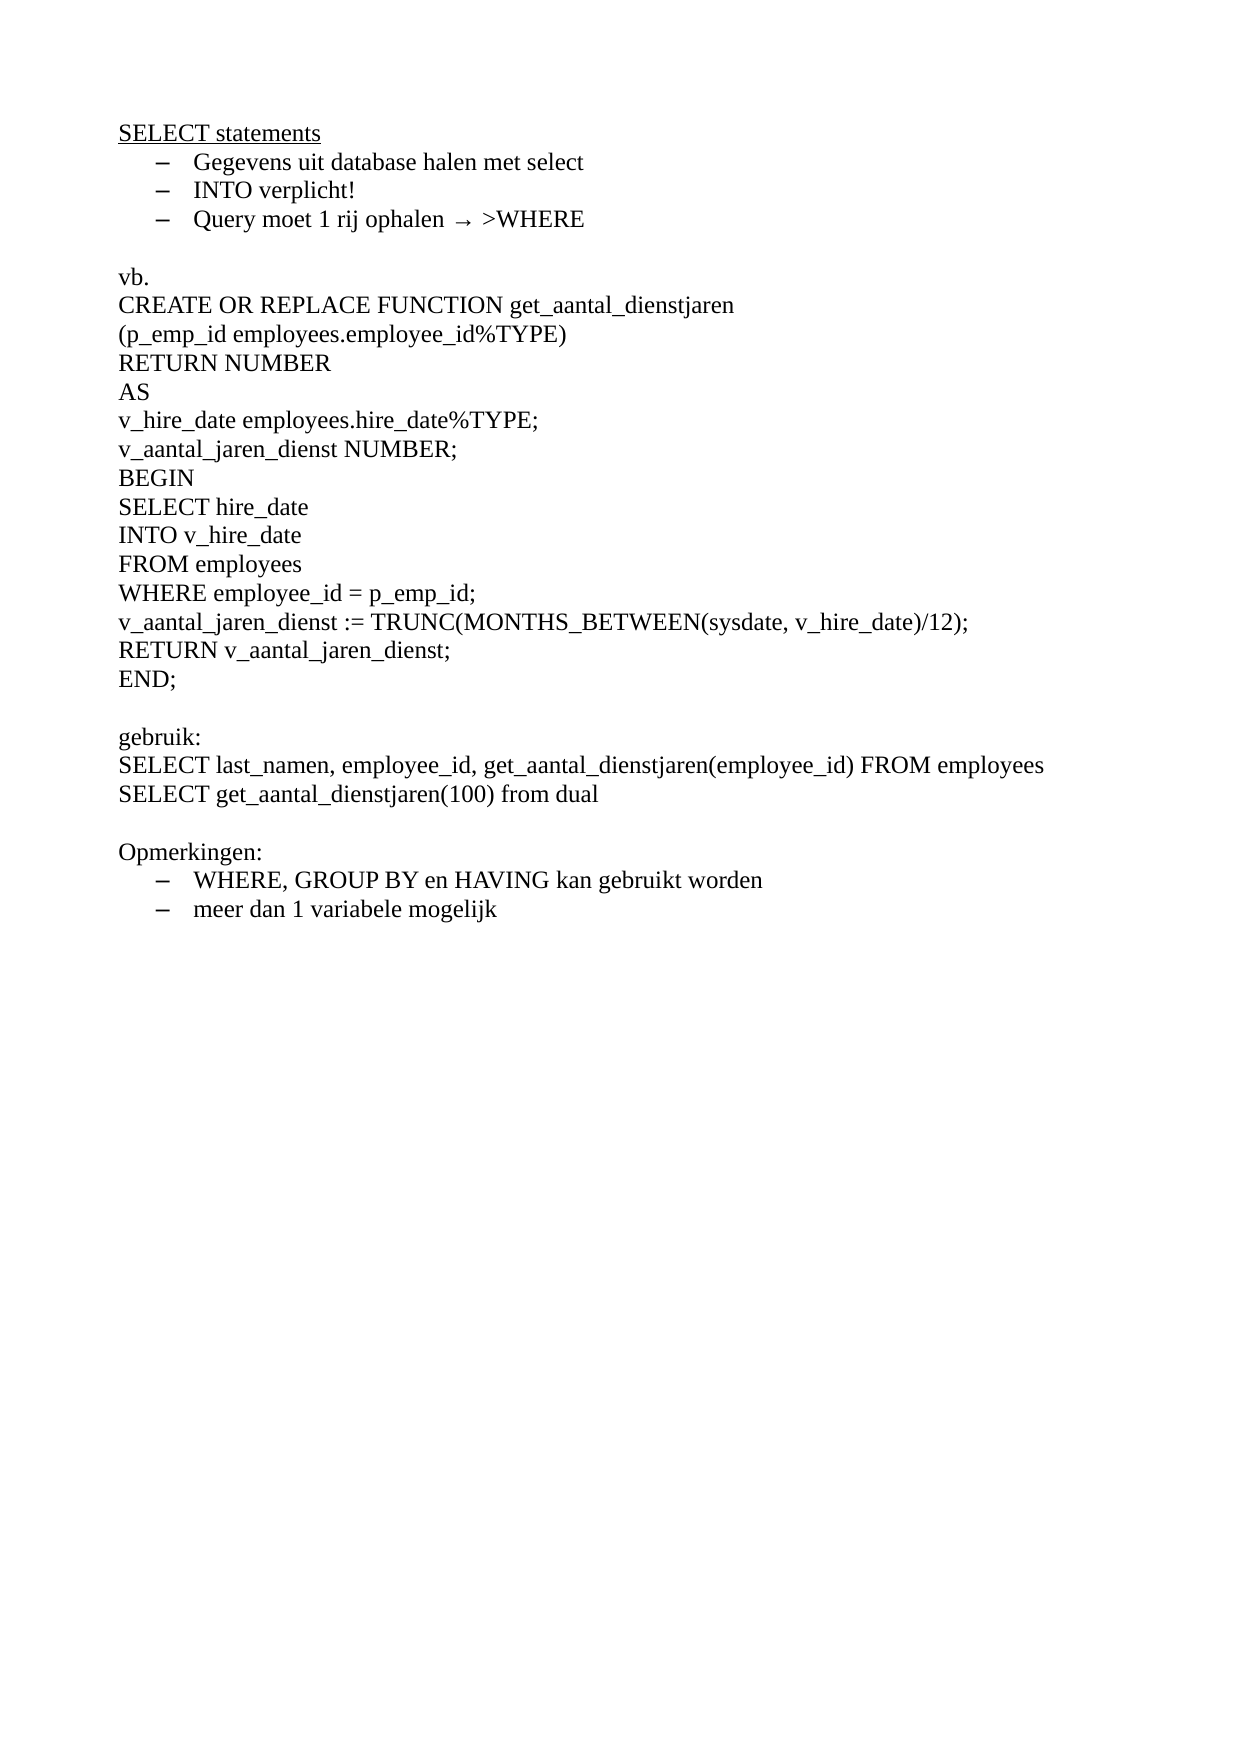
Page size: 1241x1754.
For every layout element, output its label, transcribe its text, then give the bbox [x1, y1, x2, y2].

text CREATE OR REPLACE FUNCTION get_aantal_dienstjaren (p_emp_id employees.employee_id%TYPE) RETURN NUMBER AS v_hire_date employees.hire_date%TYPE; v_aantal_jaren_dienst NUMBER; BEGIN SELECT hire_date INTO v_hire_date FROM employees WHERE employee_id = p_emp_id; v_aantal_jaren_dienst := TRUNC(MONTHS_BETWEEN(sysdate, v_hire_date)/12); RETURN v_aantal_jaren_dienst; END; [118, 291, 1122, 722]
list INTO verplicht! [156, 176, 1122, 204]
list Gegevens uit database halen met select [156, 147, 1122, 176]
text SELECT get_aantal_dienstjaren(100) from dual [118, 779, 1122, 808]
list WHERE, GROUP BY en HAVING kan gebruikt worden [156, 866, 1122, 894]
list meer dan 1 variabele mogelijk [156, 894, 1122, 923]
text SELECT last_namen, employee_id, get_aantal_dienstjaren(employee_id) FROM employees [118, 751, 1122, 779]
text vb. [118, 262, 1122, 291]
text Opmerkingen: [118, 837, 1122, 866]
text SELECT statements [118, 118, 1122, 147]
text gebruik: [118, 722, 1122, 751]
list Query moet 1 rij ophalen → >WHERE [156, 204, 1122, 233]
